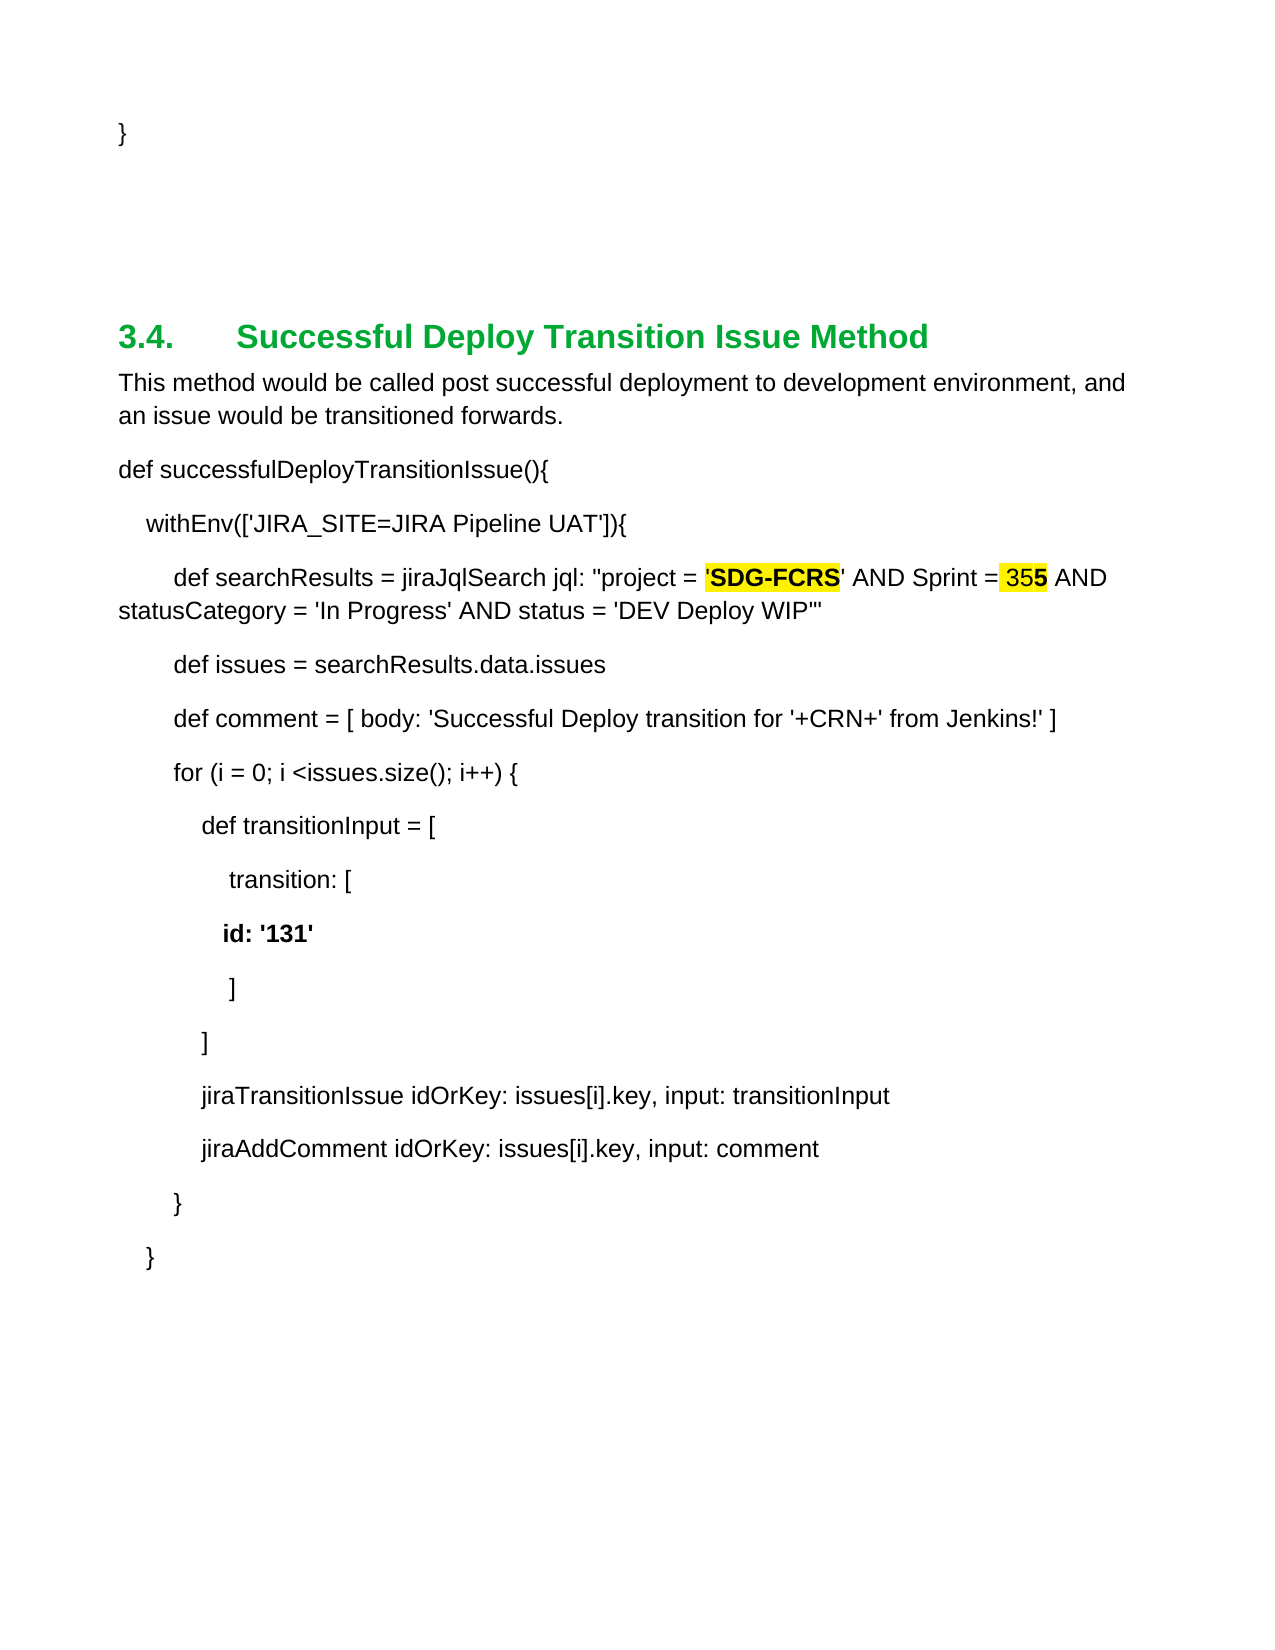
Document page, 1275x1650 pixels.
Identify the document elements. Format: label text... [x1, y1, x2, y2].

text def comment = [ body: 'Successful Deploy transition for '+CRN+' from Jenkins!' ] [118, 704, 1157, 732]
text def transitionInput = [ [118, 811, 1157, 840]
text def successfulDeployTransitionIssue(){ [118, 455, 1157, 484]
text } [118, 1242, 1157, 1271]
text jiraTransitionIssue idOrKey: issues[i].key, input: transitionInput [118, 1081, 1157, 1109]
text id: '131' [118, 919, 1157, 948]
text transition: [ [118, 865, 1157, 894]
text withEnv(['JIRA_SITE=JIRA Pipeline UAT']){ [118, 509, 1157, 538]
text jiraAddComment idOrKey: issues[i].key, input: comment [118, 1134, 1157, 1163]
text } [118, 118, 1157, 147]
text } [118, 1188, 1157, 1217]
text def issues = searchResults.data.issues [118, 650, 1157, 678]
subtitle Successful Deploy Transition Issue Method [118, 317, 1157, 356]
text ] [118, 973, 1157, 1002]
text def searchResults = jiraJqlSearch jql: "project = 'SDG-FCRS' AND Sprint = 355 AND statusCategory = 'In Progress' AND status = 'DEV Deploy WIP'" [118, 563, 1157, 625]
text This method would be called post successful deployment to development environment, and an issue would be transitioned forwards. [118, 368, 1157, 430]
text for (i = 0; i <issues.size(); i++) { [118, 757, 1157, 786]
text ] [118, 1027, 1157, 1056]
